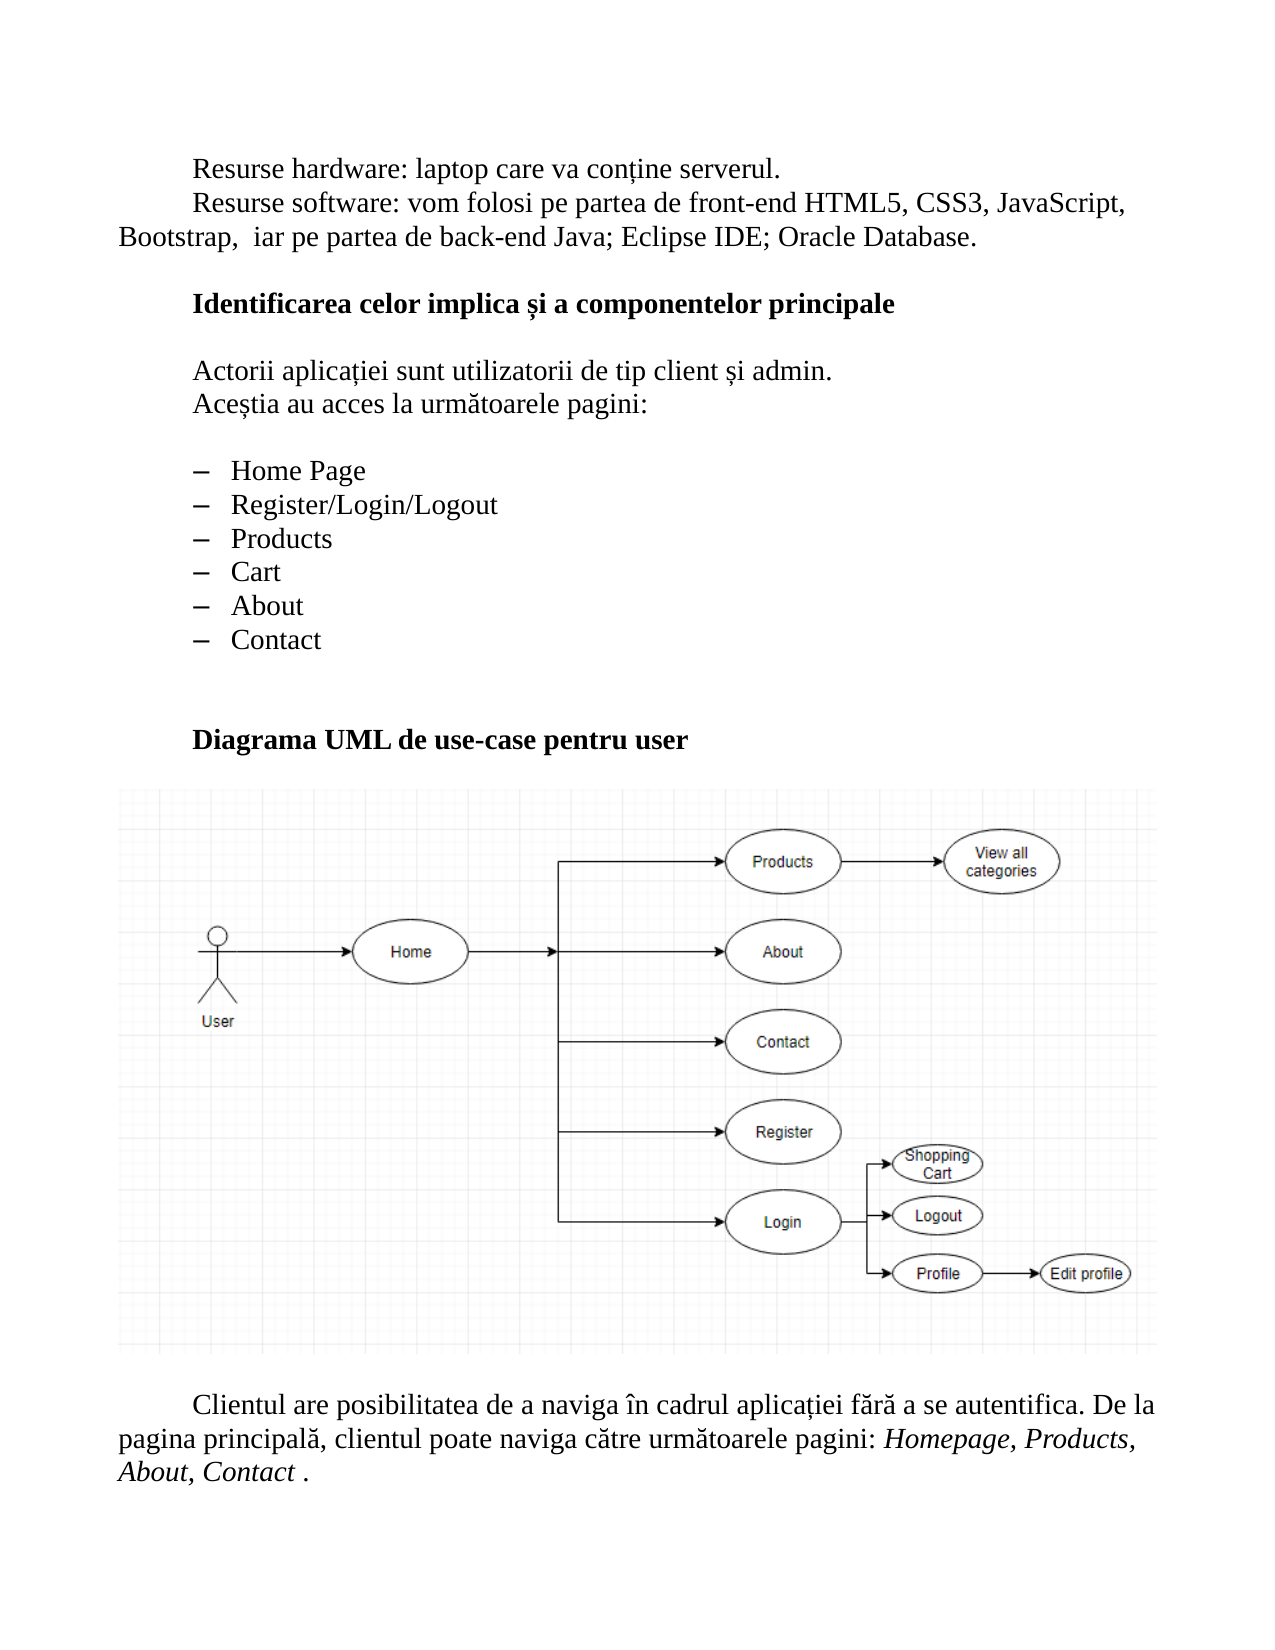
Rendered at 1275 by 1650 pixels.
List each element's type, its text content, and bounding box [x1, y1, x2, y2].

text Diagrama UML de use-case pentru user [118, 722, 1157, 756]
text Identificarea celor implica și a componentelor principale [118, 286, 1157, 319]
text Actorii aplicației sunt utilizatorii de tip client și admin. [118, 353, 1157, 386]
list Register/Login/Logout [193, 487, 1157, 521]
text Clientul are posibilitatea de a naviga în cadrul aplicației fără a se autentifica. De la pagina principală, clientul poate naviga către următoarele pagini: Homepage, Products, About, Contact . [118, 1387, 1157, 1488]
list Home Page [193, 453, 1157, 487]
list Cart [193, 554, 1157, 588]
list Products [193, 521, 1157, 554]
text Resurse hardware: laptop care va conține serverul. [118, 152, 1157, 185]
text Resurse software: vom folosi pe partea de front-end HTML5, CSS3, JavaScript, Bootstrap, iar pe partea de back-end Java; Eclipse IDE; Oracle Database. [118, 185, 1157, 252]
list Contact [193, 622, 1157, 655]
list About [193, 588, 1157, 622]
text Aceștia au acces la următoarele pagini: [118, 386, 1157, 420]
